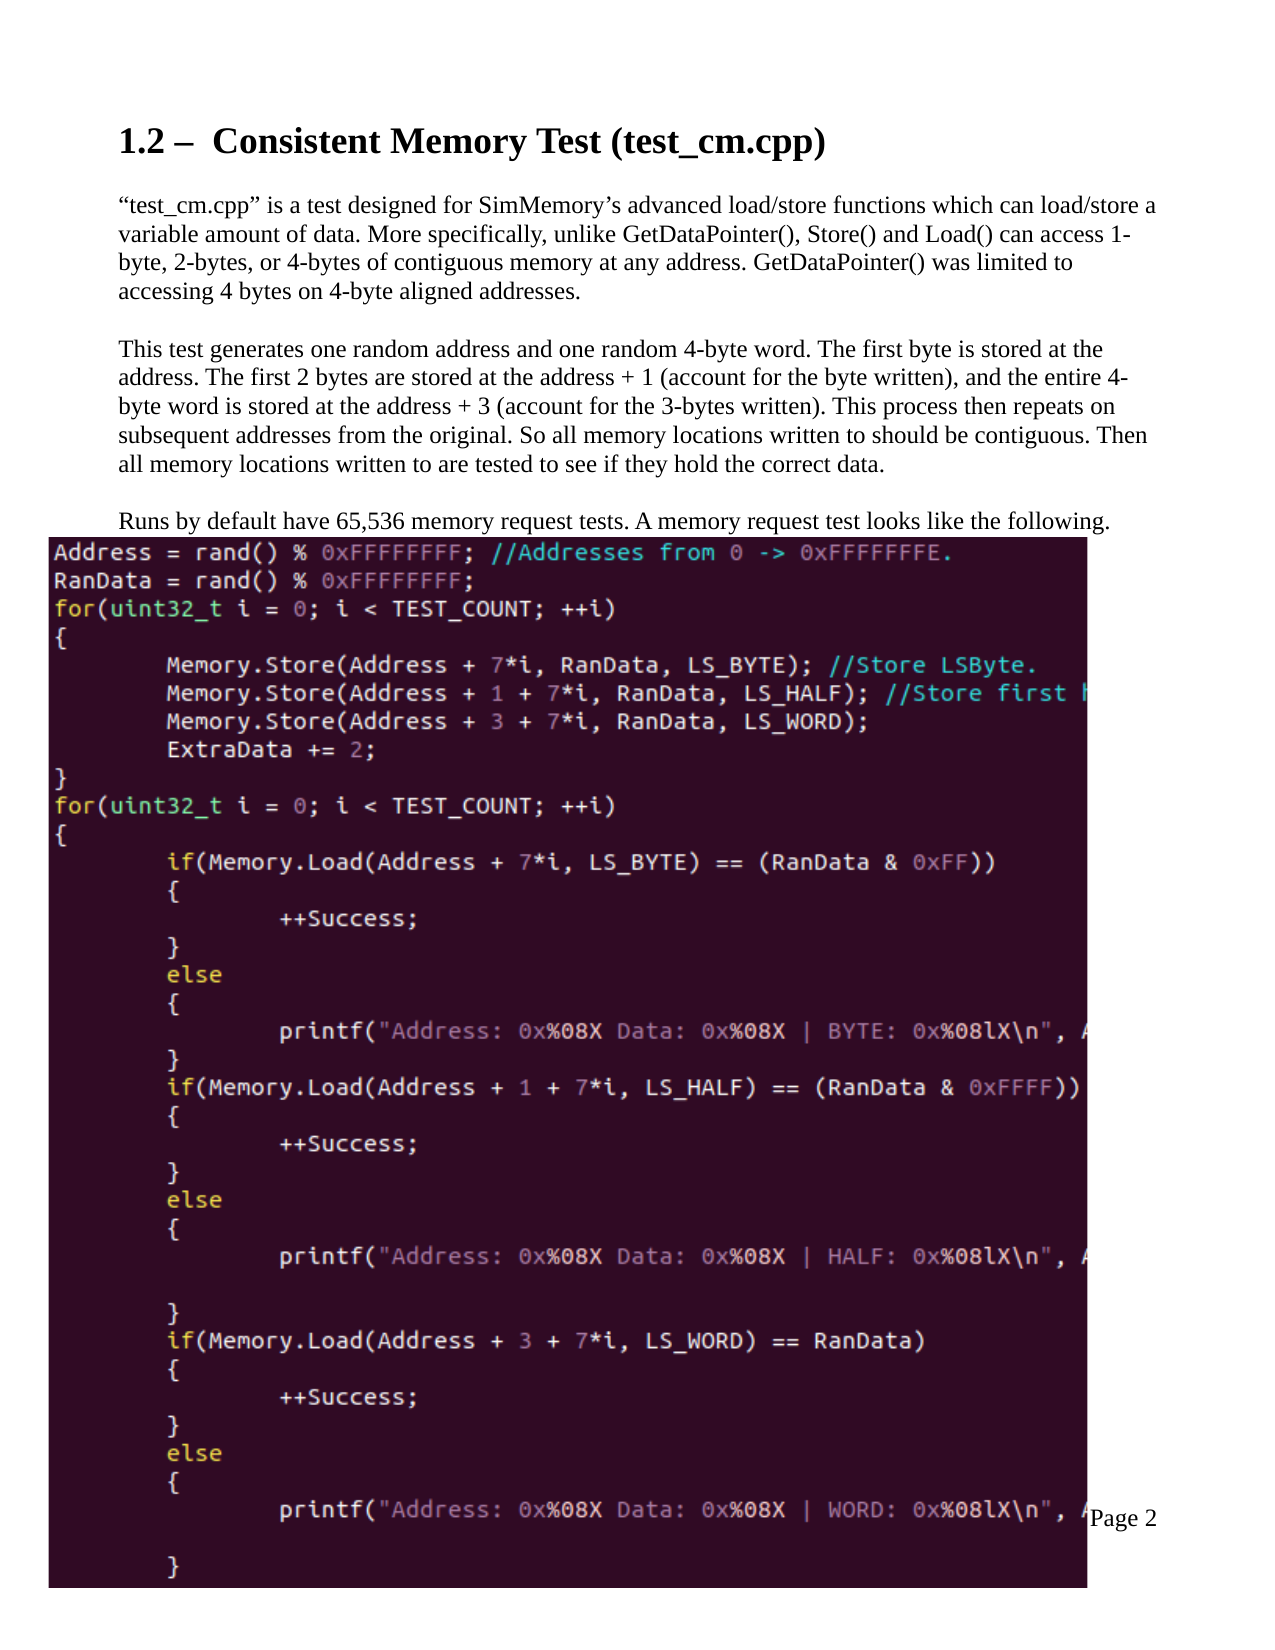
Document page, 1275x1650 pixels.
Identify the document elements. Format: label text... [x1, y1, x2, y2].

text 1.2 – Consistent Memory Test (test_cm.cpp) [118, 118, 1157, 161]
text Runs by default have 65,536 memory request tests. A memory request test looks like the following. [118, 506, 1157, 535]
text “test_cm.cpp” is a test designed for SimMemory’s advanced load/store functions which can load/store a variable amount of data. More specifically, unlike GetDataPointer(), Store() and Load() can access 1-byte, 2-bytes, or 4-bytes of contiguous memory at any address. GetDataPointer() was limited to accessing 4 bytes on 4-byte aligned addresses. [118, 190, 1157, 305]
text This test generates one random address and one random 4-byte word. The first byte is stored at the address. The first 2 bytes are stored at the address + 1 (account for the byte written), and the entire 4-byte word is stored at the address + 3 (account for the 3-bytes written). This process then repeats on subsequent addresses from the original. So all memory locations written to should be contiguous. Then all memory locations written to are tested to see if they hold the correct data. [118, 334, 1157, 477]
picture [48, 537, 1088, 1588]
